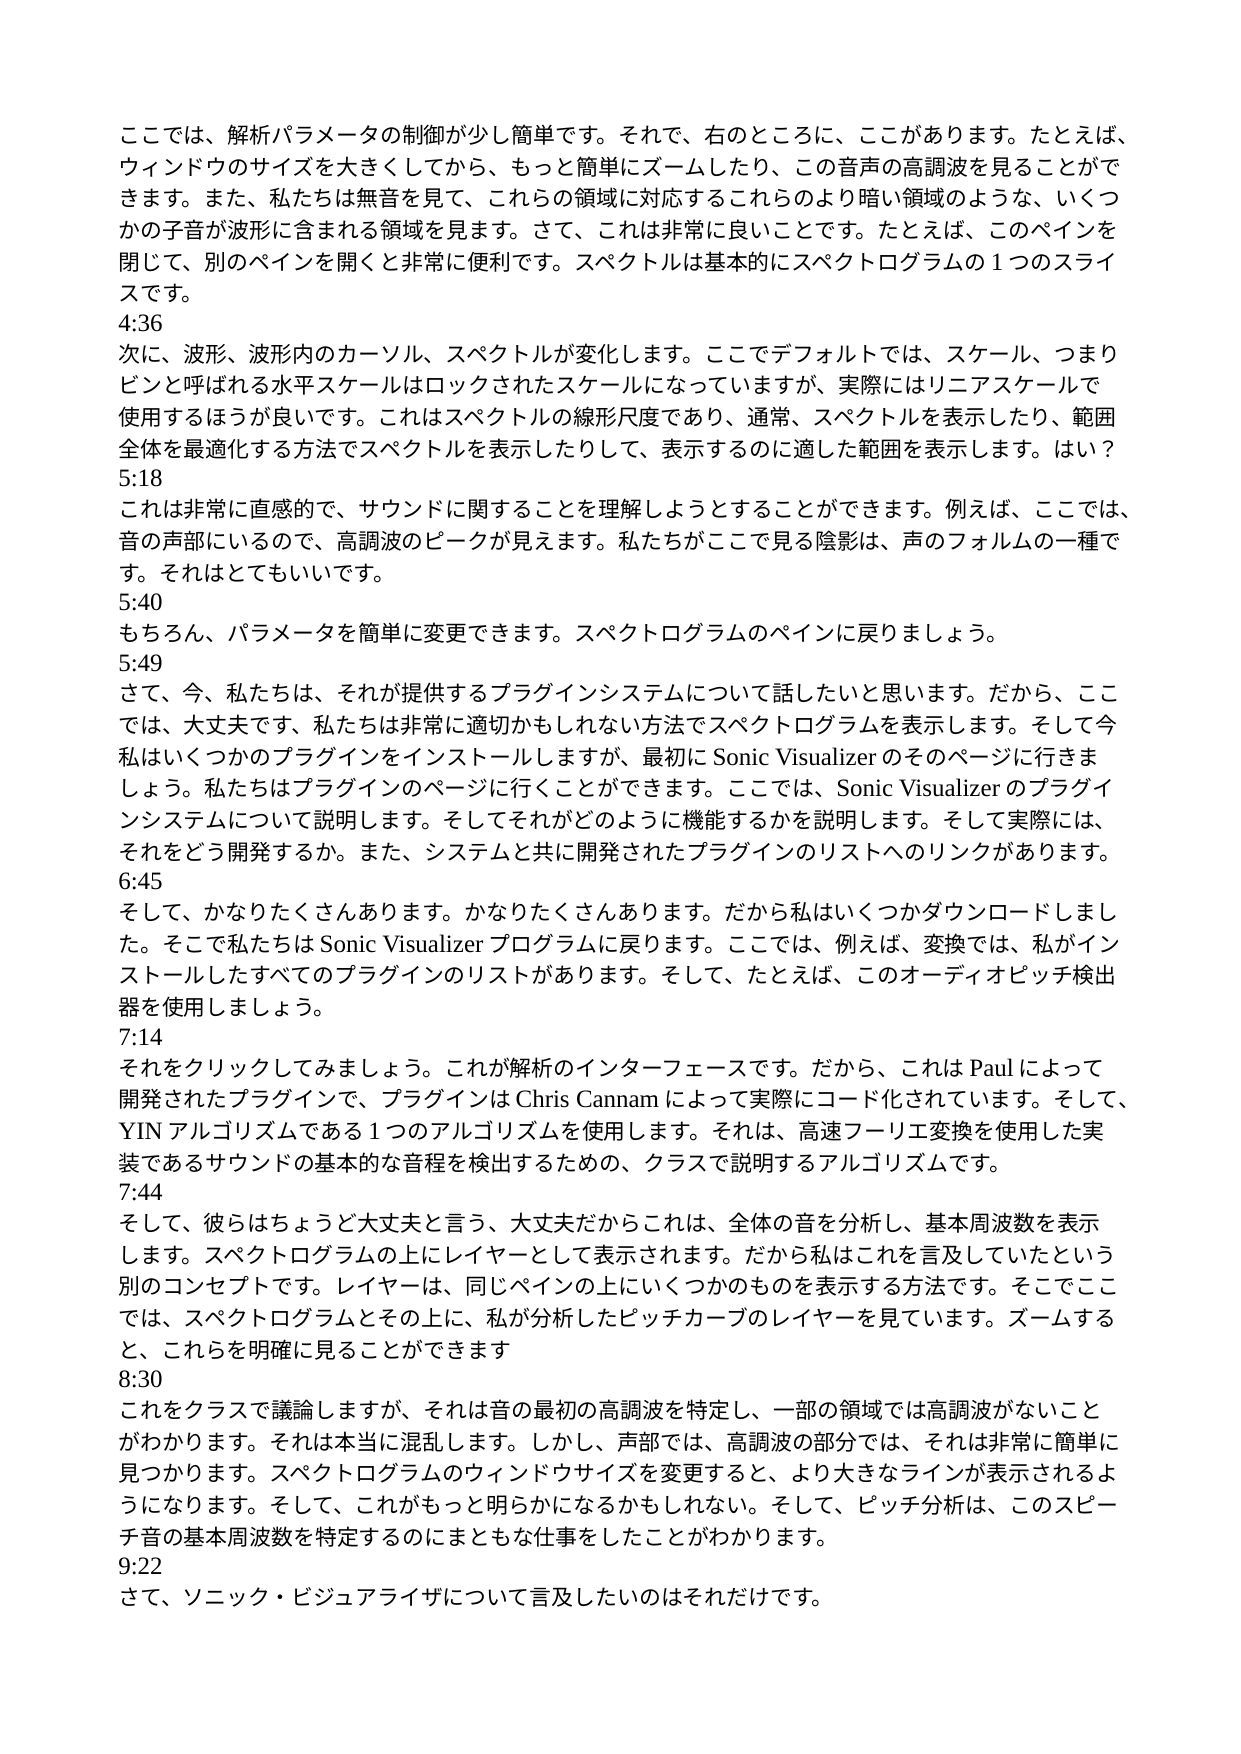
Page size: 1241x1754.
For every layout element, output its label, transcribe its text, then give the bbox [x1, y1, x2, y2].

text 4:36 [118, 308, 1122, 337]
text これは非常に直感的で、サウンドに関することを理解しようとすることができます。例えば、ここでは、音の声部にいるので、高調波のピークが見えます。私たちがここで見る陰影は、声のフォルムの一種です。それはとてもいいです。 [118, 492, 1122, 587]
text ここでは、解析パラメータの制御が少し簡単です。それで、右のところに、ここがあります。たとえば、ウィンドウのサイズを大きくしてから、もっと簡単にズームしたり、この音声の高調波を見ることができます。また、私たちは無音を見て、これらの領域に対応するこれらのより暗い領域のような、いくつかの子音が波形に含まれる領域を見ます。さて、これは非常に良いことです。たとえば、このペインを閉じて、別のペインを開くと非常に便利です。スペクトルは基本的にスペクトログラムの1つのスライスです。 [118, 118, 1122, 308]
text 9:22 [118, 1551, 1122, 1580]
text さて、ソニック・ビジュアライザについて言及したいのはそれだけです。 [118, 1580, 1122, 1612]
text 5:49 [118, 648, 1122, 676]
text さて、今、私たちは、それが提供するプラグインシステムについて話したいと思います。だから、ここでは、大丈夫です、私たちは非常に適切かもしれない方法でスペクトログラムを表示します。そして今私はいくつかのプラグインをインストールしますが、最初にSonic Visualizerのそのページに行きましょう。私たちはプラグインのページに行くことができます。ここでは、Sonic Visualizerのプラグインシステムについて説明します。そしてそれがどのように機能するかを説明します。そして実際には、それをどう開発するか。また、システムと共に開発されたプラグインのリストへのリンクがあります。 [118, 676, 1122, 866]
text これをクラスで議論しますが、それは音の最初の高調波を特定し、一部の領域では高調波がないことがわかります。それは本当に混乱します。しかし、声部では、高調波の部分では、それは非常に簡単に見つかります。スペクトログラムのウィンドウサイズを変更すると、より大きなラインが表示されるようになります。そして、これがもっと明らかになるかもしれない。そして、ピッチ分析は、このスピーチ音の基本周波数を特定するのにまともな仕事をしたことがわかります。 [118, 1393, 1122, 1551]
text 7:44 [118, 1177, 1122, 1206]
text 5:40 [118, 587, 1122, 616]
text それをクリックしてみましょう。これが解析のインターフェースです。だから、これはPaulによって開発されたプラグインで、プラグインはChris Cannamによって実際にコード化されています。そして、YINアルゴリズムである1つのアルゴリズムを使用します。それは、高速フーリエ変換を使用した実装であるサウンドの基本的な音程を検出するための、クラスで説明するアルゴリズムです。 [118, 1051, 1122, 1177]
text 8:30 [118, 1364, 1122, 1393]
text 6:45 [118, 866, 1122, 895]
text 7:14 [118, 1022, 1122, 1051]
text そして、かなりたくさんあります。かなりたくさんあります。だから私はいくつかダウンロードしました。そこで私たちはSonic Visualizerプログラムに戻ります。ここでは、例えば、変換では、私がインストールしたすべてのプラグインのリストがあります。そして、たとえば、このオーディオピッチ検出器を使用しましょう。 [118, 895, 1122, 1022]
text もちろん、パラメータを簡単に変更できます。スペクトログラムのペインに戻りましょう。 [118, 616, 1122, 648]
text そして、彼らはちょうど大丈夫と言う、大丈夫だからこれは、全体の音を分析し、基本周波数を表示します。スペクトログラムの上にレイヤーとして表示されます。だから私はこれを言及していたという別のコンセプトです。レイヤーは、同じペインの上にいくつかのものを表示する方法です。そこでここでは、スペクトログラムとその上に、私が分析したピッチカーブのレイヤーを見ています。ズームすると、これらを明確に見ることができます [118, 1206, 1122, 1364]
text 次に、波形、波形内のカーソル、スペクトルが変化します。ここでデフォルトでは、スケール、つまりビンと呼ばれる水平スケールはロックされたスケールになっていますが、実際にはリニアスケールで使用するほうが良いです。これはスペクトルの線形尺度であり、通常、スペクトルを表示したり、範囲全体を最適化する方法でスペクトルを表示したりして、表示するのに適した範囲を表示します。はい？ [118, 337, 1122, 463]
text 5:18 [118, 463, 1122, 492]
